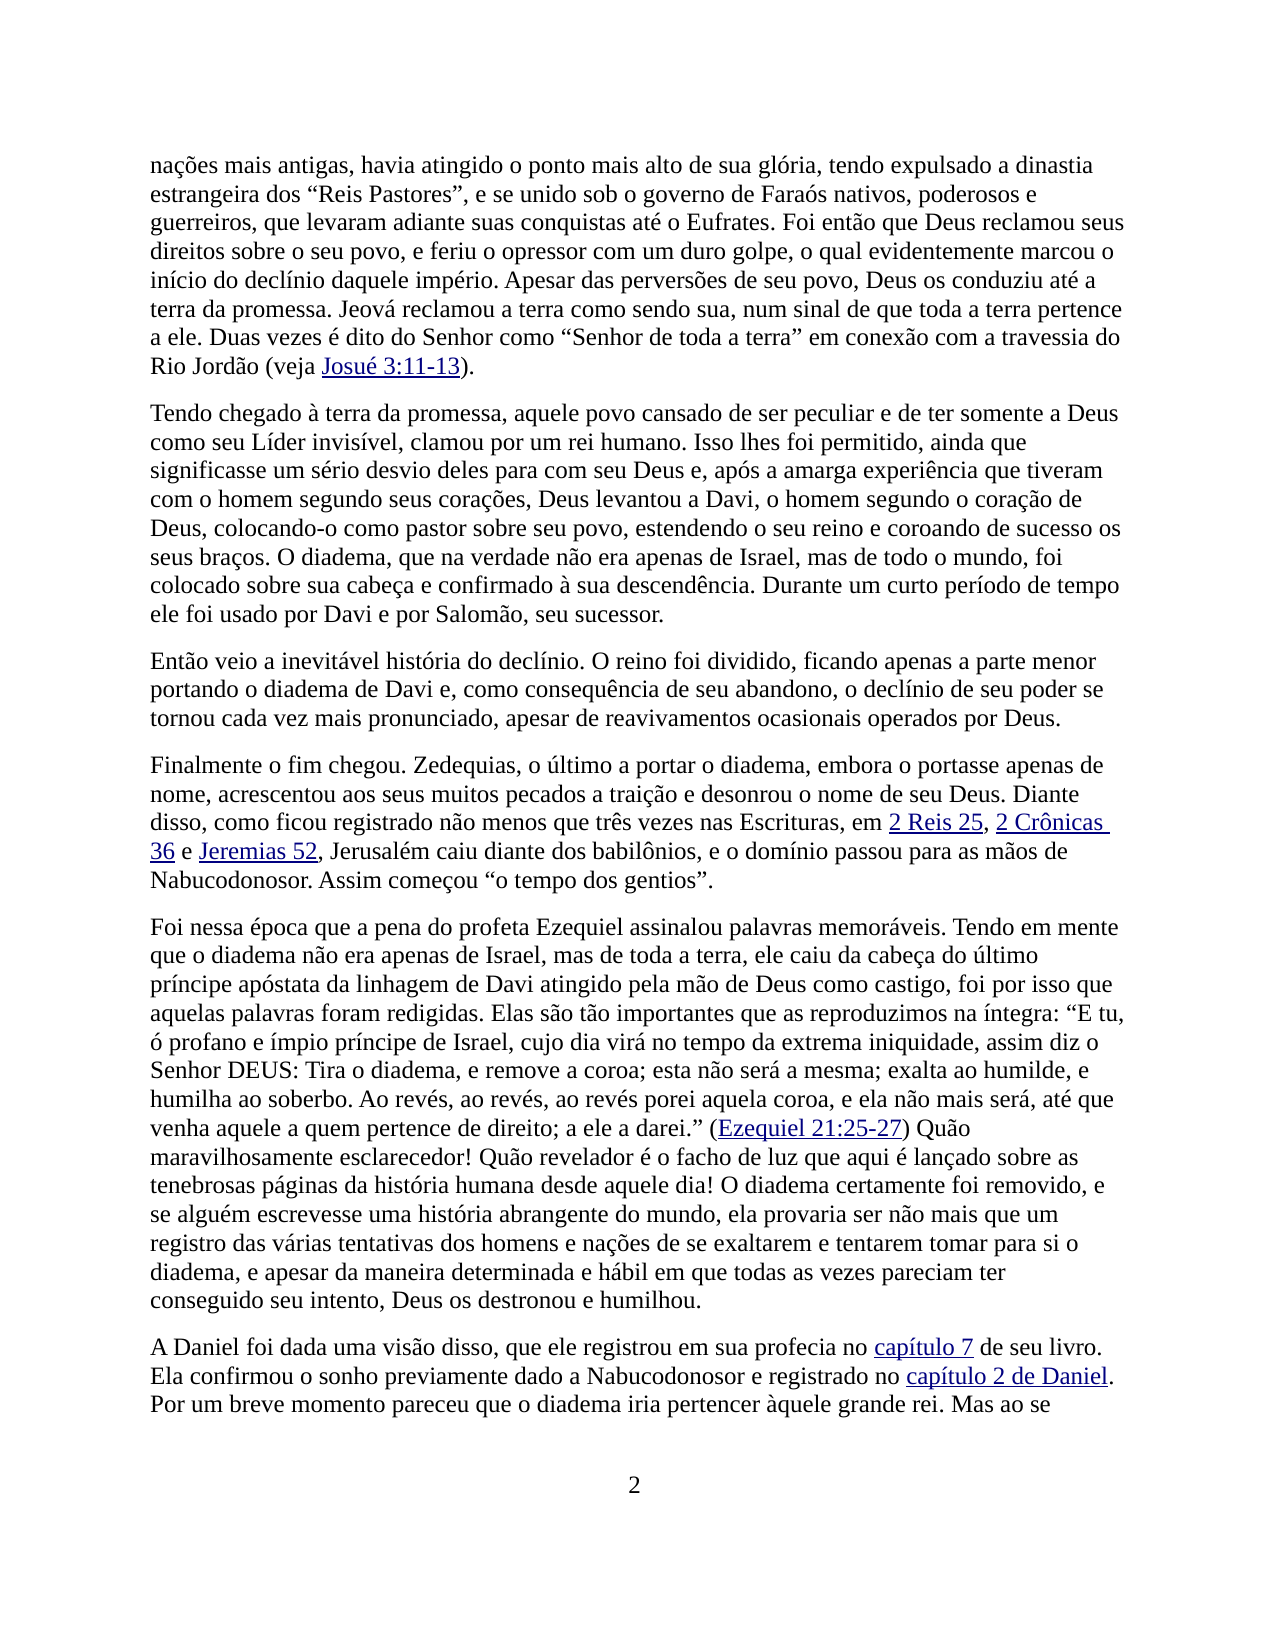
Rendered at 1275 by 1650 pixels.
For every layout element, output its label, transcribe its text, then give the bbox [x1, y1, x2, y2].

text Foi nessa época que a pena do profeta Ezequiel assinalou palavras memoráveis. Tendo em mente que o diadema não era apenas de Israel, mas de toda a terra, ele caiu da cabeça do último príncipe apóstata da linhagem de Davi atingido pela mão de Deus como castigo, foi por isso que aquelas palavras foram redigidas. Elas são tão importantes que as reproduzimos na íntegra: “E tu, ó profano e ímpio príncipe de Israel, cujo dia virá no tempo da extrema iniquidade, assim diz o Senhor DEUS: Tira o diadema, e remove a coroa; esta não será a mesma; exalta ao humilde, e humilha ao soberbo. Ao revés, ao revés, ao revés porei aquela coroa, e ela não mais será, até que venha aquele a quem pertence de direito; a ele a darei.” (Ezequiel 21:25-27) Quão maravilhosamente esclarecedor! Quão revelador é o facho de luz que aqui é lançado sobre as tenebrosas páginas da história humana desde aquele dia! O diadema certamente foi removido, e se alguém escrevesse uma história abrangente do mundo, ela provaria ser não mais que um registro das várias tentativas dos homens e nações de se exaltarem e tentarem tomar para si o diadema, e apesar da maneira determinada e hábil em que todas as vezes pareciam ter conseguido seu intento, Deus os destronou e humilhou. [150, 912, 1125, 1314]
text Finalmente o fim chegou. Zedequias, o último a portar o diadema, embora o portasse apenas de nome, acrescentou aos seus muitos pecados a traição e desonrou o nome de seu Deus. Diante disso, como ficou registrado não menos que três vezes nas Escrituras, em 2 Reis 25, 2 Crônicas 36 e Jeremias 52, Jerusalém caiu diante dos babilônios, e o domínio passou para as mãos de Nabucodonosor. Assim começou “o tempo dos gentios”. [150, 750, 1125, 894]
text nações mais antigas, havia atingido o ponto mais alto de sua glória, tendo expulsado a dinastia estrangeira dos “Reis Pastores”, e se unido sob o governo de Faraós nativos, poderosos e guerreiros, que levaram adiante suas conquistas até o Eufrates. Foi então que Deus reclamou seus direitos sobre o seu povo, e feriu o opressor com um duro golpe, o qual evidentemente marcou o início do declínio daquele império. Apesar das perversões de seu povo, Deus os conduziu até a terra da promessa. Jeová reclamou a terra como sendo sua, num sinal de que toda a terra pertence a ele. Duas vezes é dito do Senhor como “Senhor de toda a terra” em conexão com a travessia do Rio Jordão (veja Josué 3:11-13). [150, 150, 1125, 380]
text Tendo chegado à terra da promessa, aquele povo cansado de ser peculiar e de ter somente a Deus como seu Líder invisível, clamou por um rei humano. Isso lhes foi permitido, ainda que significasse um sério desvio deles para com seu Deus e, após a amarga experiência que tiveram com o homem segundo seus corações, Deus levantou a Davi, o homem segundo o coração de Deus, colocando-o como pastor sobre seu povo, estendendo o seu reino e coroando de sucesso os seus braços. O diadema, que na verdade não era apenas de Israel, mas de todo o mundo, foi colocado sobre sua cabeça e confirmado à sua descendência. Durante um curto período de tempo ele foi usado por Davi e por Salomão, seu sucessor. [150, 398, 1125, 628]
text A Daniel foi dada uma visão disso, que ele registrou em sua profecia no capítulo 7 de seu livro. Ela confirmou o sonho previamente dado a Nabucodonosor e registrado no capítulo 2 de Daniel. Por um breve momento pareceu que o diadema iria pertencer àquele grande rei. Mas ao se [150, 1332, 1125, 1418]
text Então veio a inevitável história do declínio. O reino foi dividido, ficando apenas a parte menor portando o diadema de Davi e, como consequência de seu abandono, o declínio de seu poder se tornou cada vez mais pronunciado, apesar de reavivamentos ocasionais operados por Deus. [150, 646, 1125, 732]
